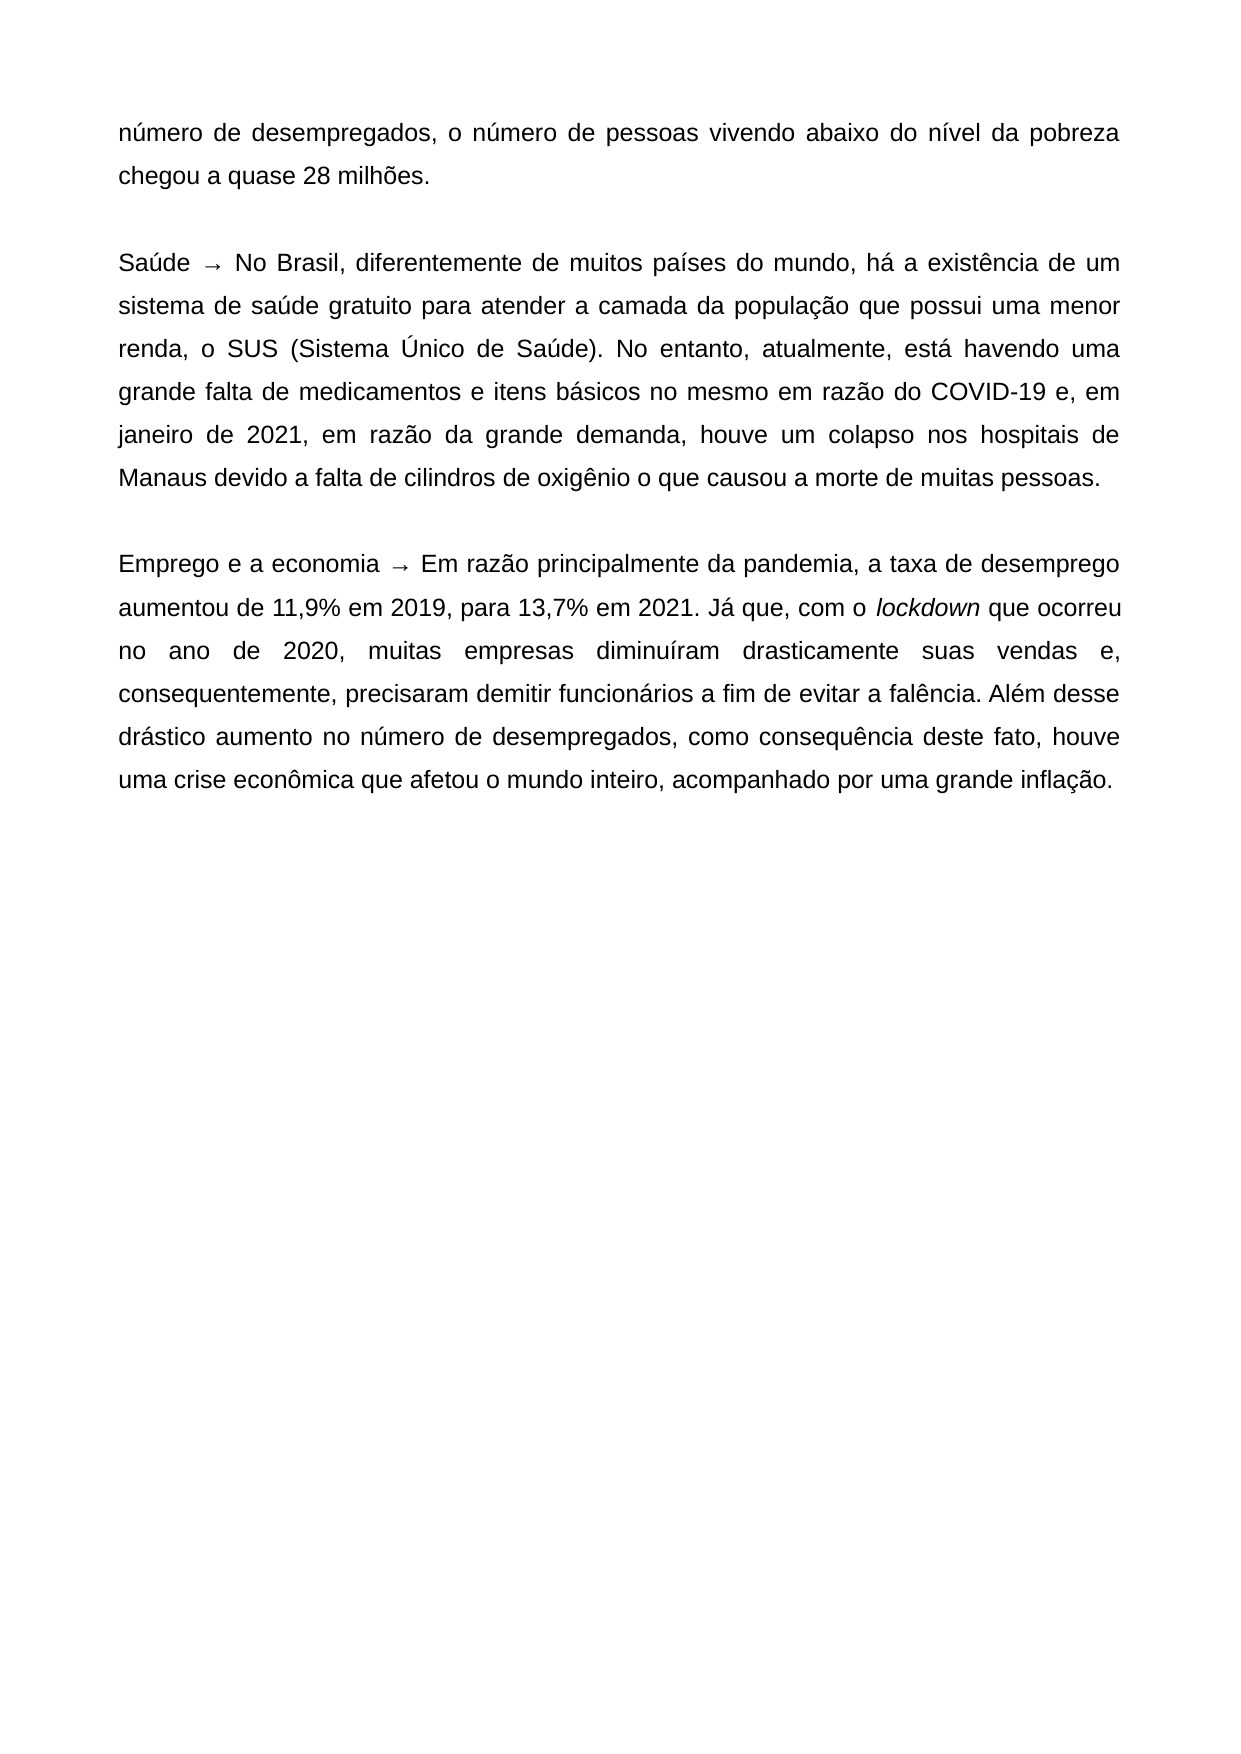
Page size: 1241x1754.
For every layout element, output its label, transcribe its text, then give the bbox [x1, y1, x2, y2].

text Emprego e a economia → Em razão principalmente da pandemia, a taxa de desemprego aumentou de 11,9% em 2019, para 13,7% em 2021. Já que, com o lockdown que ocorreu no ano de 2020, muitas empresas diminuíram drasticamente suas vendas e, consequentemente, precisaram demitir funcionários a fim de evitar a falência. Além desse drástico aumento no número de desempregados, como consequência deste fato, houve uma crise econômica que afetou o mundo inteiro, acompanhado por uma grande inflação. [118, 549, 1122, 794]
text Saúde → No Brasil, diferentemente de muitos países do mundo, há a existência de um sistema de saúde gratuito para atender a camada da população que possui uma menor renda, o SUS (Sistema Único de Saúde). No entanto, atualmente, está havendo uma grande falta de medicamentos e itens básicos no mesmo em razão do COVID-19 e, em janeiro de 2021, em razão da grande demanda, houve um colapso nos hospitais de Manaus devido a falta de cilindros de oxigênio o que causou a morte de muitas pessoas. [118, 247, 1122, 492]
text número de desempregados, o número de pessoas vivendo abaixo do nível da pobreza chegou a quase 28 milhões. [118, 118, 1122, 190]
